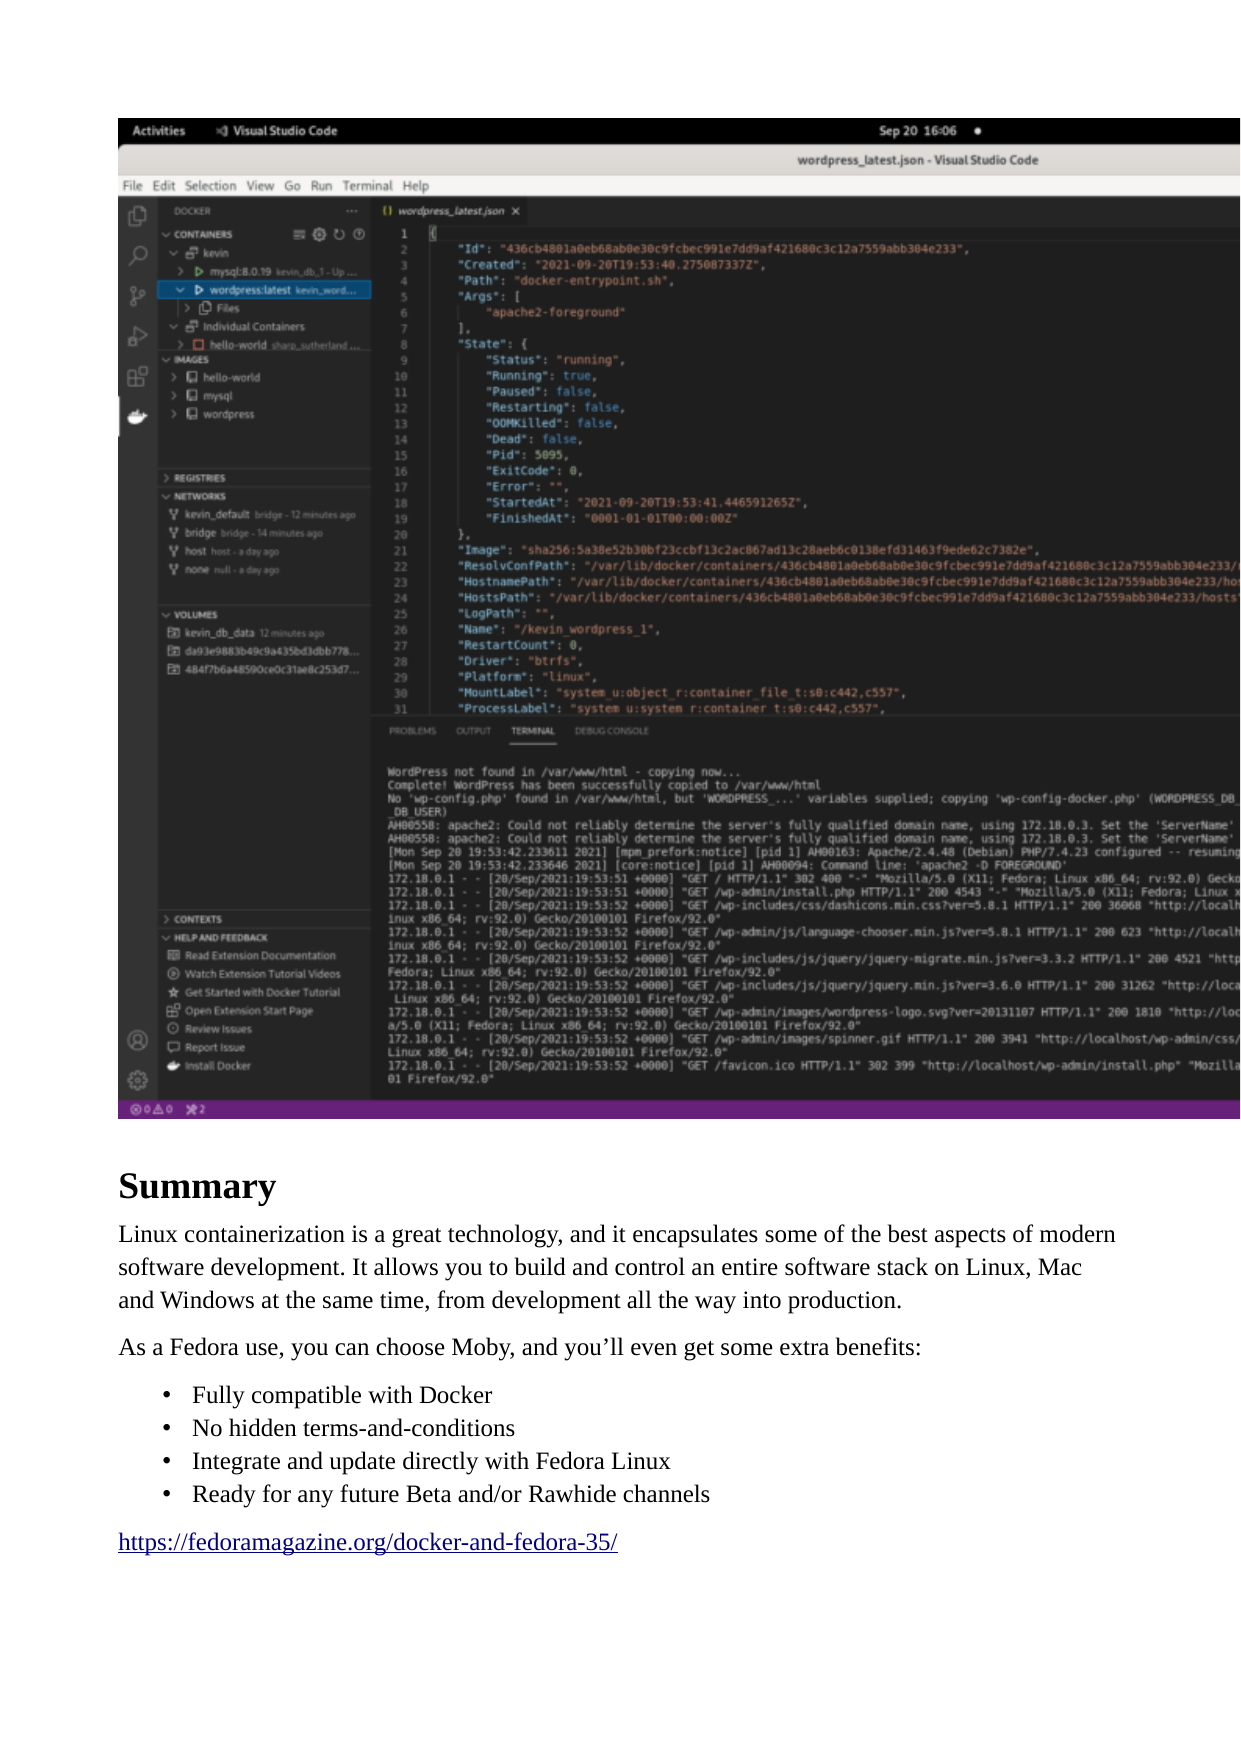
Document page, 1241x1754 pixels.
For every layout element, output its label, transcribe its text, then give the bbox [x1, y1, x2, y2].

list Integrate and update directly with Fedora Linux [162, 1446, 1122, 1475]
list Fully compatible with Docker [162, 1380, 1122, 1409]
text Linux containerization is a great technology, and it encapsulates some of the best aspects of modern software development. It allows you to build and control an entire software stack on Linux, Mac and Windows at the same time, from development all the way into production. [118, 1219, 1122, 1314]
picture [118, 118, 1241, 1119]
subtitle Summary [118, 1163, 1122, 1206]
text https://fedoramagazine.org/docker-and-fedora-35/ [118, 1527, 1122, 1556]
list Ready for any future Beta and/or Rawhide channels [162, 1479, 1122, 1508]
text As a Fedora use, you can choose Moby, and you’ll even get some extra benefits: [118, 1332, 1122, 1361]
list No hidden terms-and-conditions [162, 1413, 1122, 1442]
